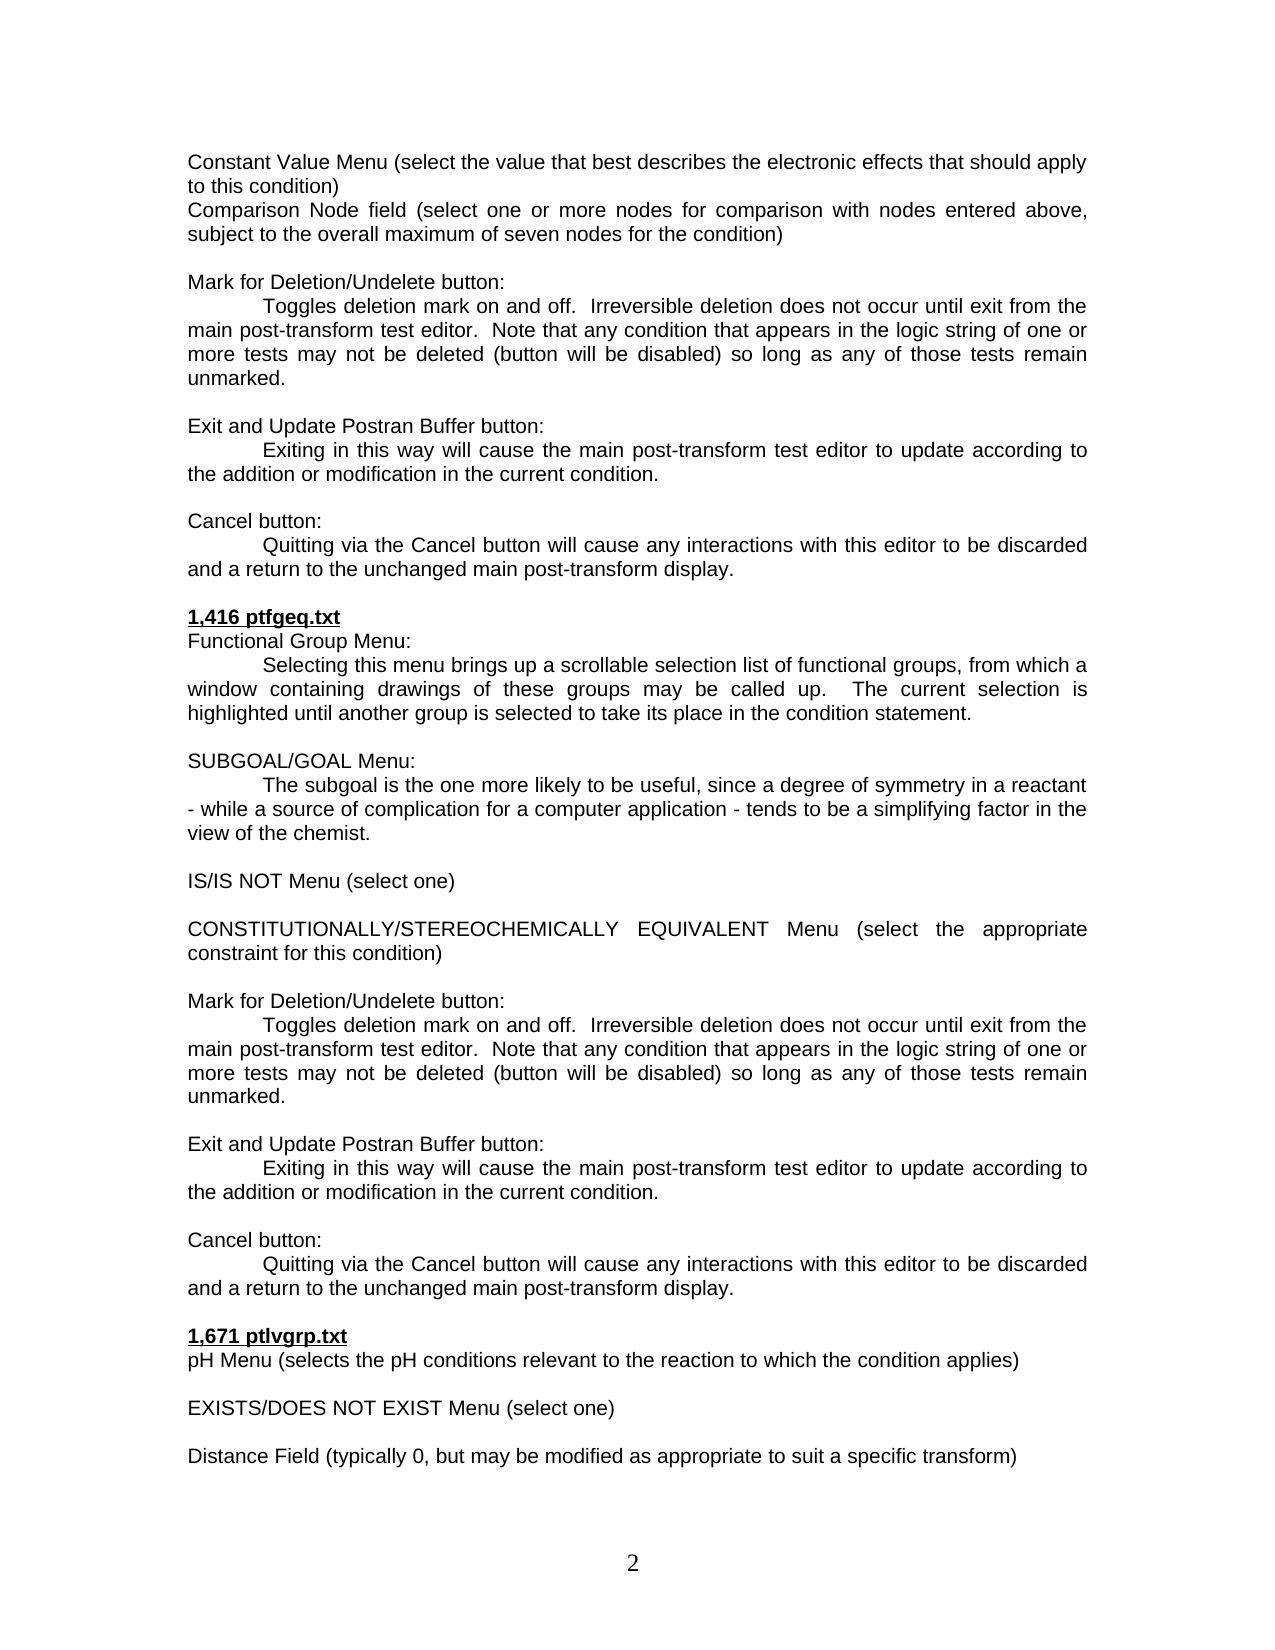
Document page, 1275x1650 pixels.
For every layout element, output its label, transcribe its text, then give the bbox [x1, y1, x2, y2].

text Quitting via the Cancel button will cause any interactions with this editor to be discarded and a return to the unchanged main post-transform display. [187, 1252, 1087, 1300]
text SUBGOAL/GOAL Menu: [187, 749, 1087, 773]
text IS/IS NOT Menu (select one) [187, 869, 1087, 893]
text Exiting in this way will cause the main post-transform test editor to update according to the addition or modification in the current condition. [187, 1156, 1087, 1204]
text Functional Group Menu: [187, 629, 1087, 653]
text Quitting via the Cancel button will cause any interactions with this editor to be discarded and a return to the unchanged main post-transform display. [187, 533, 1087, 581]
text The subgoal is the one more likely to be useful, since a degree of symmetry in a reactant - while a source of complication for a computer application - tends to be a simplifying factor in the view of the chemist. [187, 773, 1087, 845]
text Distance Field (typically 0, but may be modified as appropriate to suit a specific transform) [187, 1444, 1087, 1468]
text Exit and Update Postran Buffer button: [187, 413, 1087, 437]
text Cancel button: [187, 1228, 1087, 1252]
text Exiting in this way will cause the main post-transform test editor to update according to the addition or modification in the current condition. [187, 437, 1087, 485]
text Toggles deletion mark on and off. Irreversible deletion does not occur until exit from the main post-transform test editor. Note that any condition that appears in the logic string of one or more tests may not be deleted (button will be disabled) so long as any of those tests remain unmarked. [187, 1012, 1087, 1108]
text Mark for Deletion/Undelete button: [187, 988, 1087, 1012]
text Cancel button: [187, 509, 1087, 533]
text pH Menu (selects the pH conditions relevant to the reaction to which the condition applies) [187, 1348, 1087, 1372]
text Comparison Node field (select one or more nodes for comparison with nodes entered above, subject to the overall maximum of seven nodes for the condition) [187, 198, 1087, 246]
text Constant Value Menu (select the value that best describes the electronic effects that should apply to this condition) [187, 150, 1087, 198]
text EXISTS/DOES NOT EXIST Menu (select one) [187, 1396, 1087, 1420]
text Exit and Update Postran Buffer button: [187, 1132, 1087, 1156]
text Mark for Deletion/Undelete button: [187, 270, 1087, 294]
text Selecting this menu brings up a scrollable selection list of functional groups, from which a window containing drawings of these groups may be called up. The current selection is highlighted until another group is selected to take its place in the condition statement. [187, 653, 1087, 725]
text 1,671 ptlvgrp.txt [187, 1324, 1087, 1348]
text CONSTITUTIONALLY/STEREOCHEMICALLY EQUIVALENT Menu (select the appropriate constraint for this condition) [187, 917, 1087, 964]
text Toggles deletion mark on and off. Irreversible deletion does not occur until exit from the main post-transform test editor. Note that any condition that appears in the logic string of one or more tests may not be deleted (button will be disabled) so long as any of those tests remain unmarked. [187, 294, 1087, 389]
text 1,416 ptfgeq.txt [187, 605, 1087, 629]
